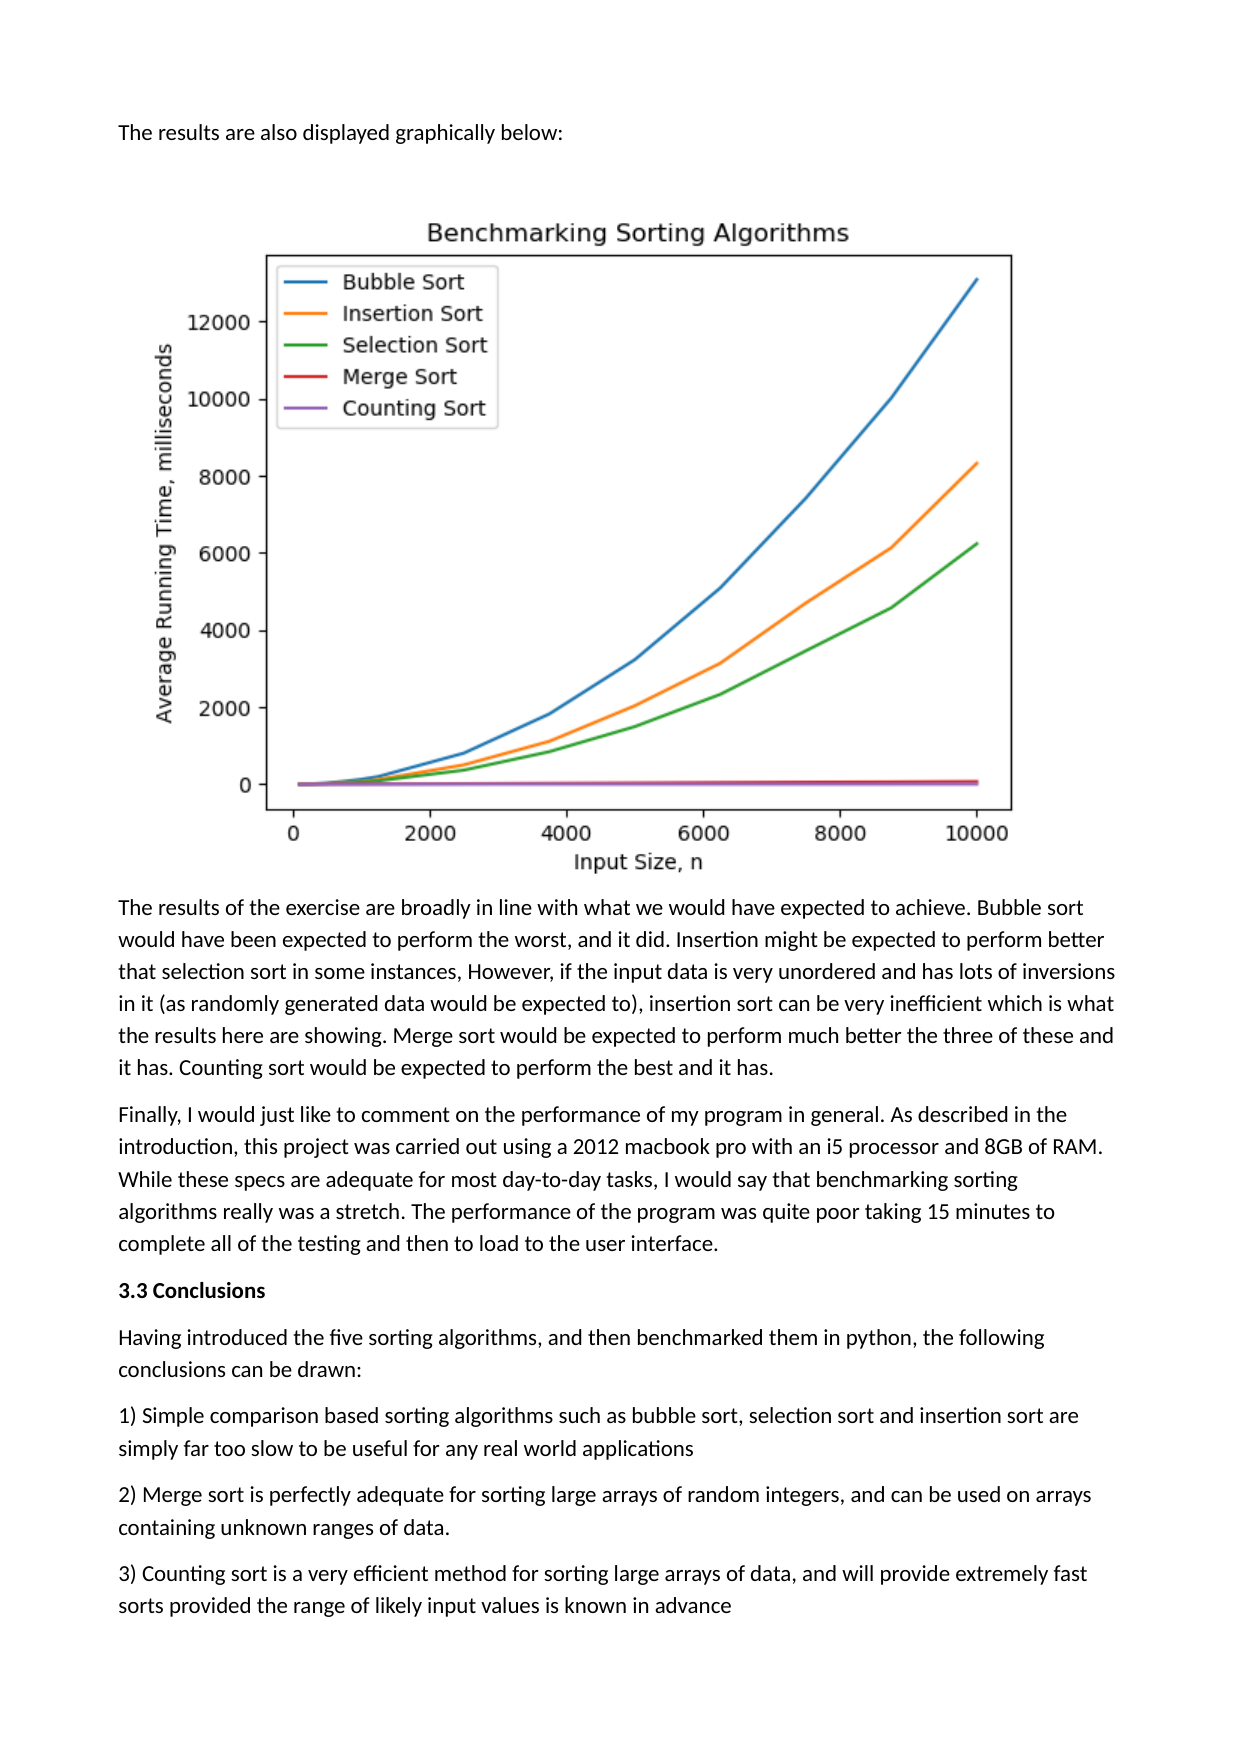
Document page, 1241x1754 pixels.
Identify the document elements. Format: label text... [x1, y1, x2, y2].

picture [147, 168, 1107, 889]
text 1) Simple comparison based sorting algorithms such as bubble sort, selection sort and insertion sort are simply far too slow to be useful for any real world applications [118, 1402, 1122, 1462]
text 3) Counting sort is a very efficient method for sorting large arrays of data, and will provide extremely fast sorts provided the range of likely input values is known in advance [118, 1559, 1122, 1620]
text 2) Merge sort is perfectly adequate for sorting large arrays of random integers, and can be used on arrays containing unknown ranges of data. [118, 1481, 1122, 1541]
text Finally, I would just like to comment on the performance of my program in general. As described in the introduction, this project was carried out using a 2012 macbook pro with an i5 processor and 8GB of RAM. While these specs are adequate for most day-to-day tasks, I would say that benchmarking sorting algorithms really was a stretch. The performance of the program was quite poor taking 15 minutes to complete all of the testing and then to load to the user interface. [118, 1100, 1122, 1257]
text Having introduced the five sorting algorithms, and then benchmarked them in python, the following conclusions can be drawn: [118, 1323, 1122, 1383]
text The results of the exercise are broadly in line with what we would have expected to achieve. Bubble sort would have been expected to perform the worst, and it did. Insertion might be expected to perform better that selection sort in some instances, However, if the input data is very unordered and has lots of inversions in it (as randomly generated data would be expected to), insertion sort can be very inefficient which is what the results here are showing. Merge sort would be expected to perform much better the three of these and it has. Counting sort would be expected to perform the best and it has. [118, 165, 1122, 1082]
text The results are also displayed graphically below: [118, 118, 1122, 146]
text 3.3 Conclusions [118, 1276, 1122, 1304]
